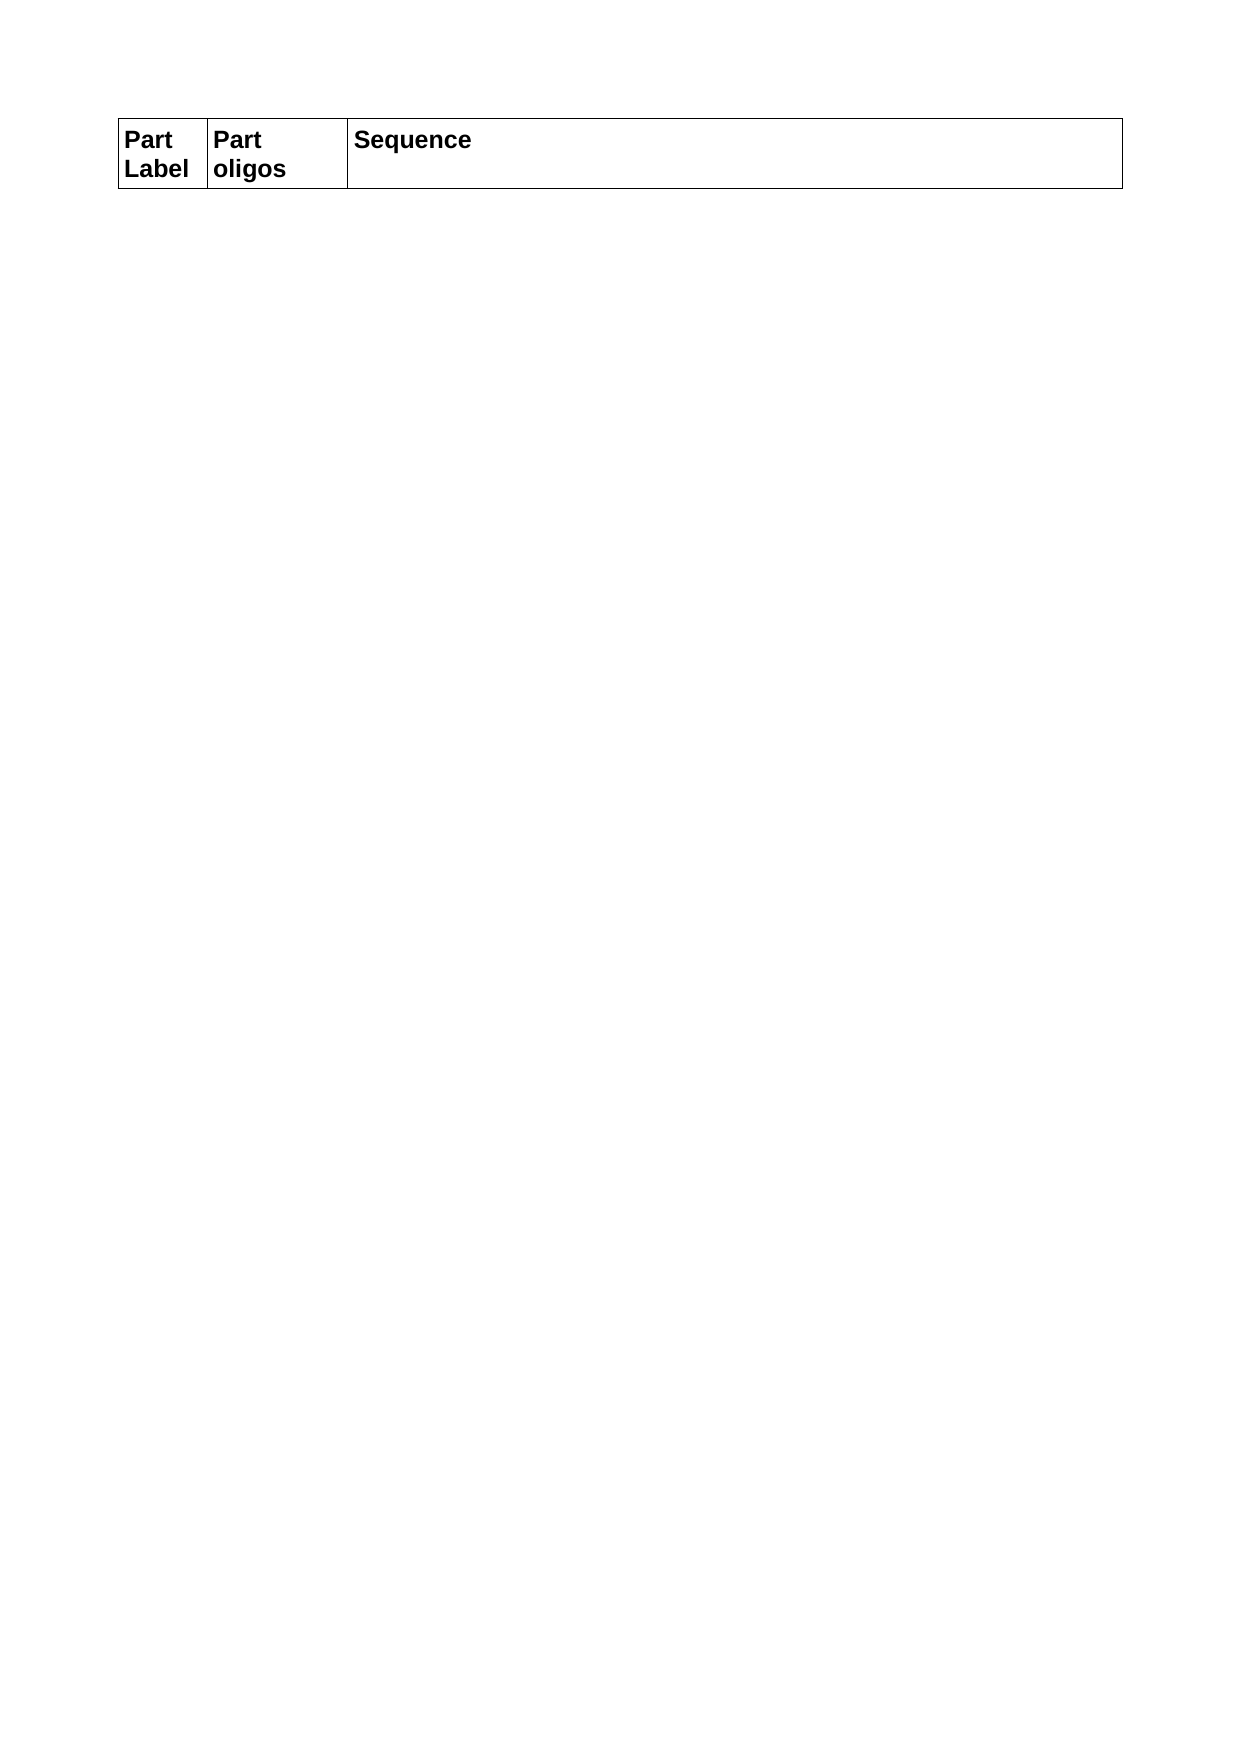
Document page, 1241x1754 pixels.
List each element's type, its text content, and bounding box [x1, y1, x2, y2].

table_header Sequence [348, 119, 1122, 188]
table_header Part Label [119, 119, 207, 188]
table_header Part oligos [208, 119, 347, 188]
